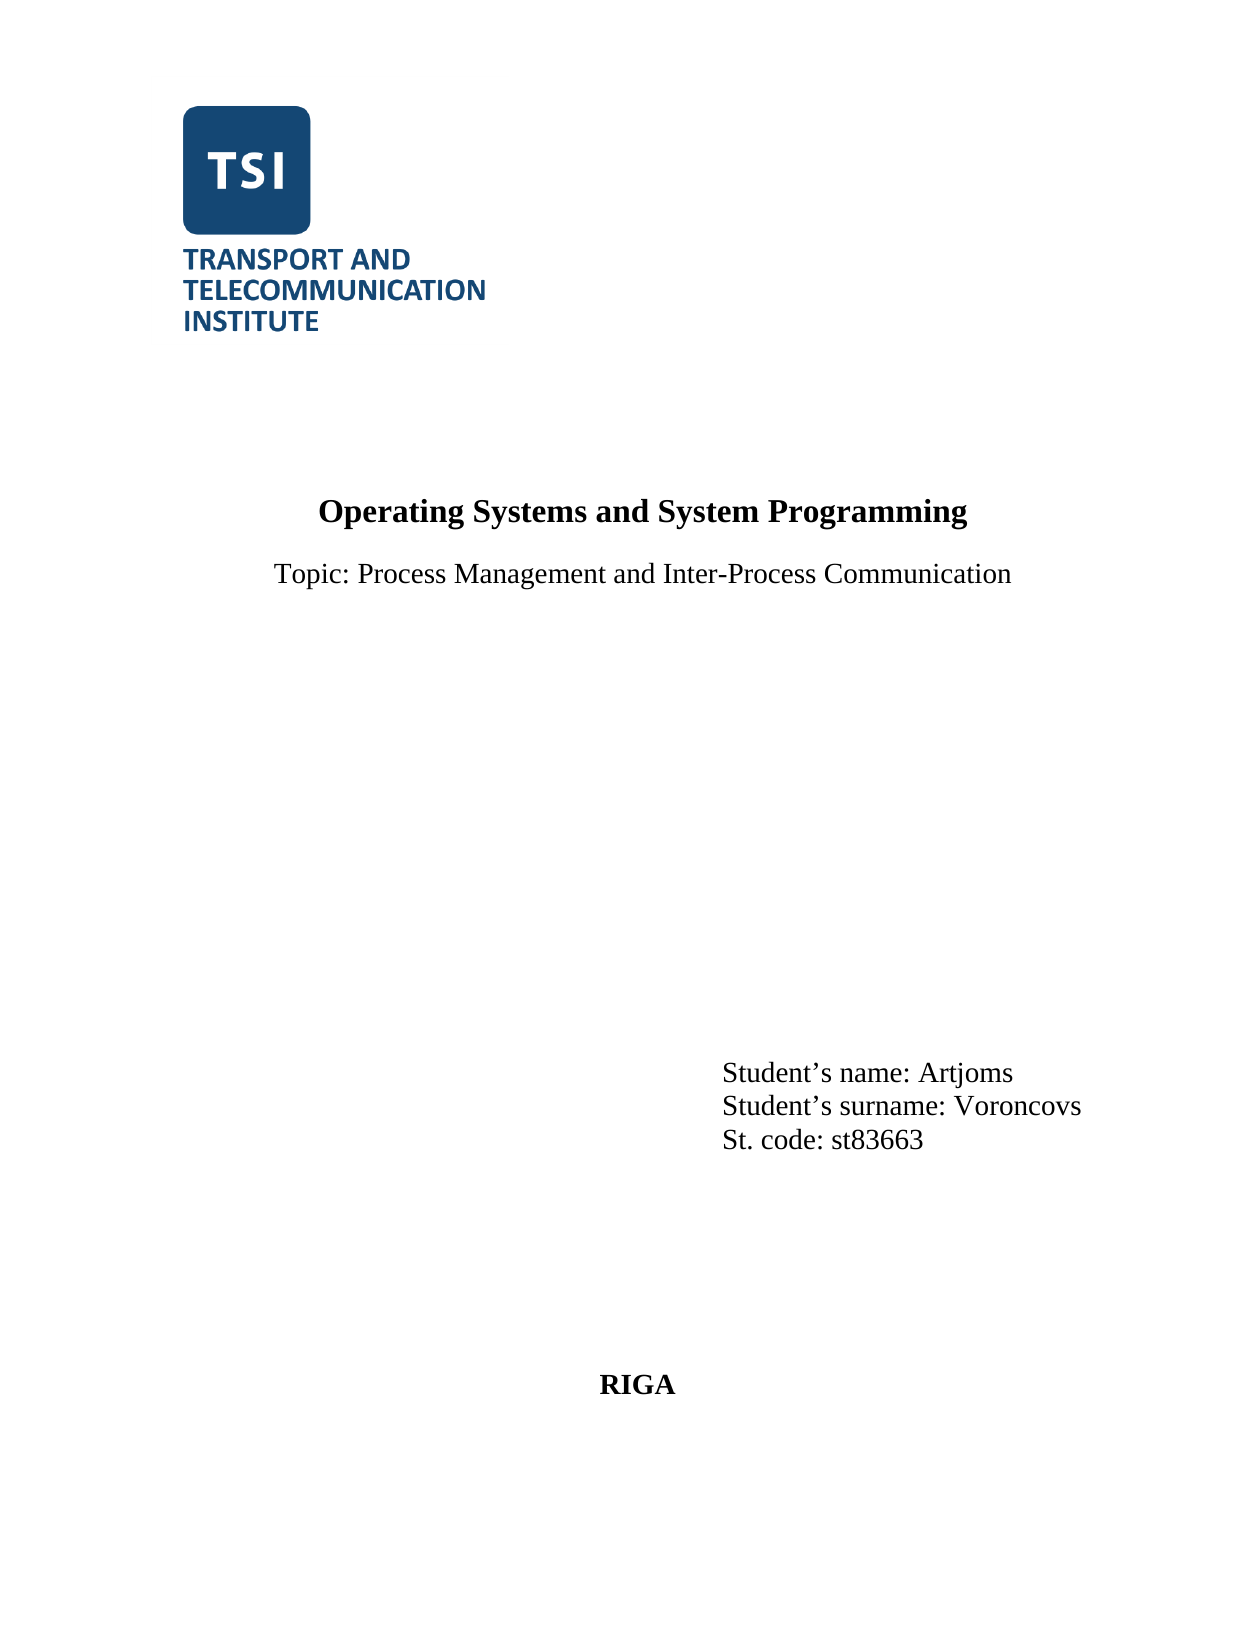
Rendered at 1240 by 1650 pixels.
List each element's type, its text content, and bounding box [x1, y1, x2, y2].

text RIGA [150, 1367, 1135, 1401]
text St. code: st83663 [722, 1122, 1135, 1155]
text Student’s surname: Voroncovs [722, 1088, 1135, 1122]
text Topic: Process Management and Inter-Process Communication [150, 556, 1135, 590]
text Operating Systems and System Programming [150, 491, 1135, 530]
text Student’s name: Artjoms [722, 1055, 1135, 1088]
